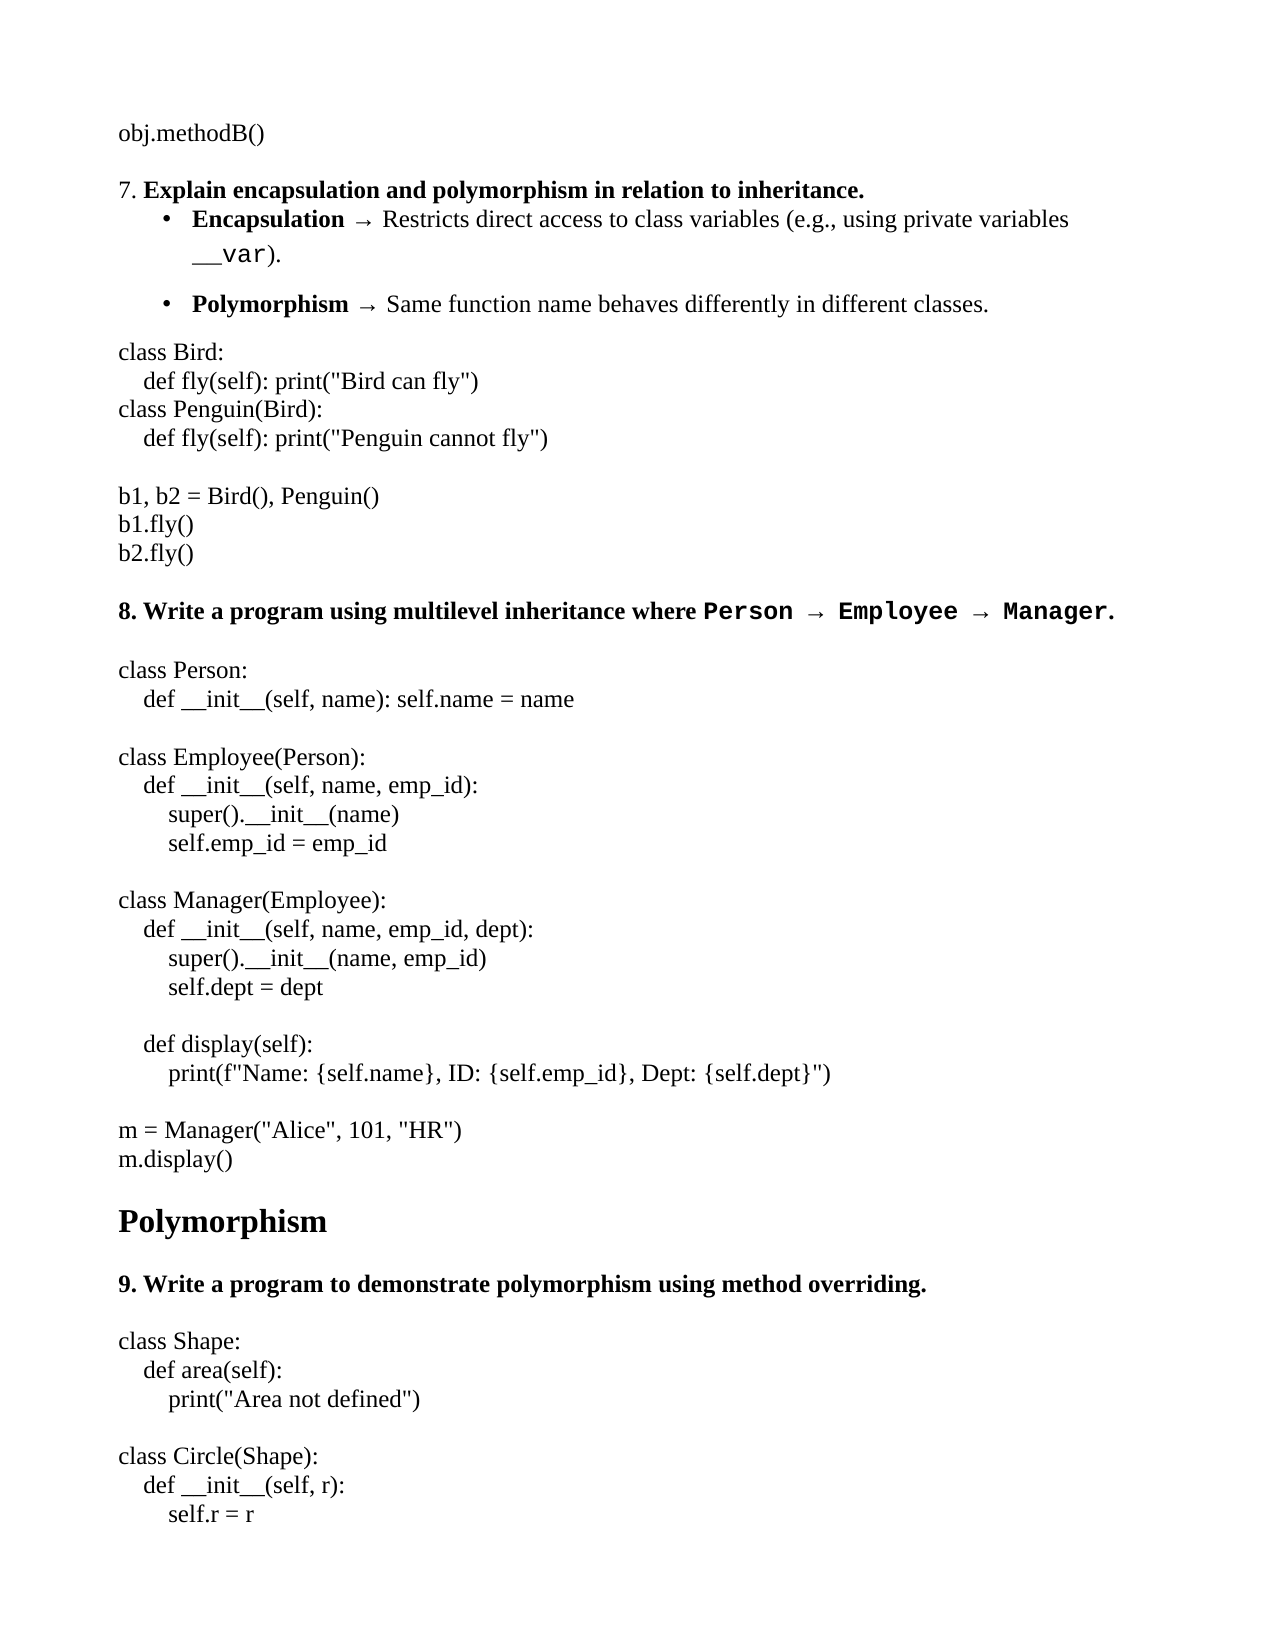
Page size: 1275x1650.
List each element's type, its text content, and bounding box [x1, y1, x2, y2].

text super().__init__(name) [118, 799, 1157, 828]
text Polymorphism [118, 1202, 1157, 1240]
text 9. Write a program to demonstrate polymorphism using method overriding. [118, 1269, 1157, 1297]
text def __init__(self, r): [118, 1470, 1157, 1499]
text 8. Write a program using multilevel inheritance where Person → Employee → Manager. [118, 596, 1157, 627]
text class Employee(Person): [118, 742, 1157, 770]
text self.dept = dept [118, 972, 1157, 1000]
text def __init__(self, name): self.name = name [118, 684, 1157, 713]
text def fly(self): print("Bird can fly") [118, 366, 1157, 394]
text class Shape: [118, 1326, 1157, 1355]
text def __init__(self, name, emp_id): [118, 770, 1157, 799]
list Polymorphism → Same function name behaves differently in different classes. [162, 289, 1157, 318]
text 7. Explain encapsulation and polymorphism in relation to inheritance. [118, 176, 1157, 204]
text def __init__(self, name, emp_id, dept): [118, 914, 1157, 943]
text b1.fly() [118, 509, 1157, 538]
text b2.fly() [118, 538, 1157, 567]
text class Penguin(Bird): [118, 394, 1157, 423]
text class Circle(Shape): [118, 1441, 1157, 1470]
text m.display() [118, 1144, 1157, 1173]
text obj.methodB() [118, 118, 1157, 147]
text class Bird: [118, 337, 1157, 366]
text m = Manager("Alice", 101, "HR") [118, 1115, 1157, 1144]
text print(f"Name: {self.name}, ID: {self.emp_id}, Dept: {self.dept}") [118, 1058, 1157, 1087]
text class Person: [118, 655, 1157, 684]
text print("Area not defined") [118, 1384, 1157, 1412]
text self.emp_id = emp_id [118, 828, 1157, 857]
text def area(self): [118, 1355, 1157, 1384]
text b1, b2 = Bird(), Penguin() [118, 481, 1157, 509]
text def display(self): [118, 1029, 1157, 1058]
text class Manager(Employee): [118, 885, 1157, 914]
text super().__init__(name, emp_id) [118, 943, 1157, 972]
text def fly(self): print("Penguin cannot fly") [118, 423, 1157, 452]
text self.r = r [118, 1499, 1157, 1527]
list Encapsulation → Restricts direct access to class variables (e.g., using private variables __var). [162, 204, 1157, 270]
